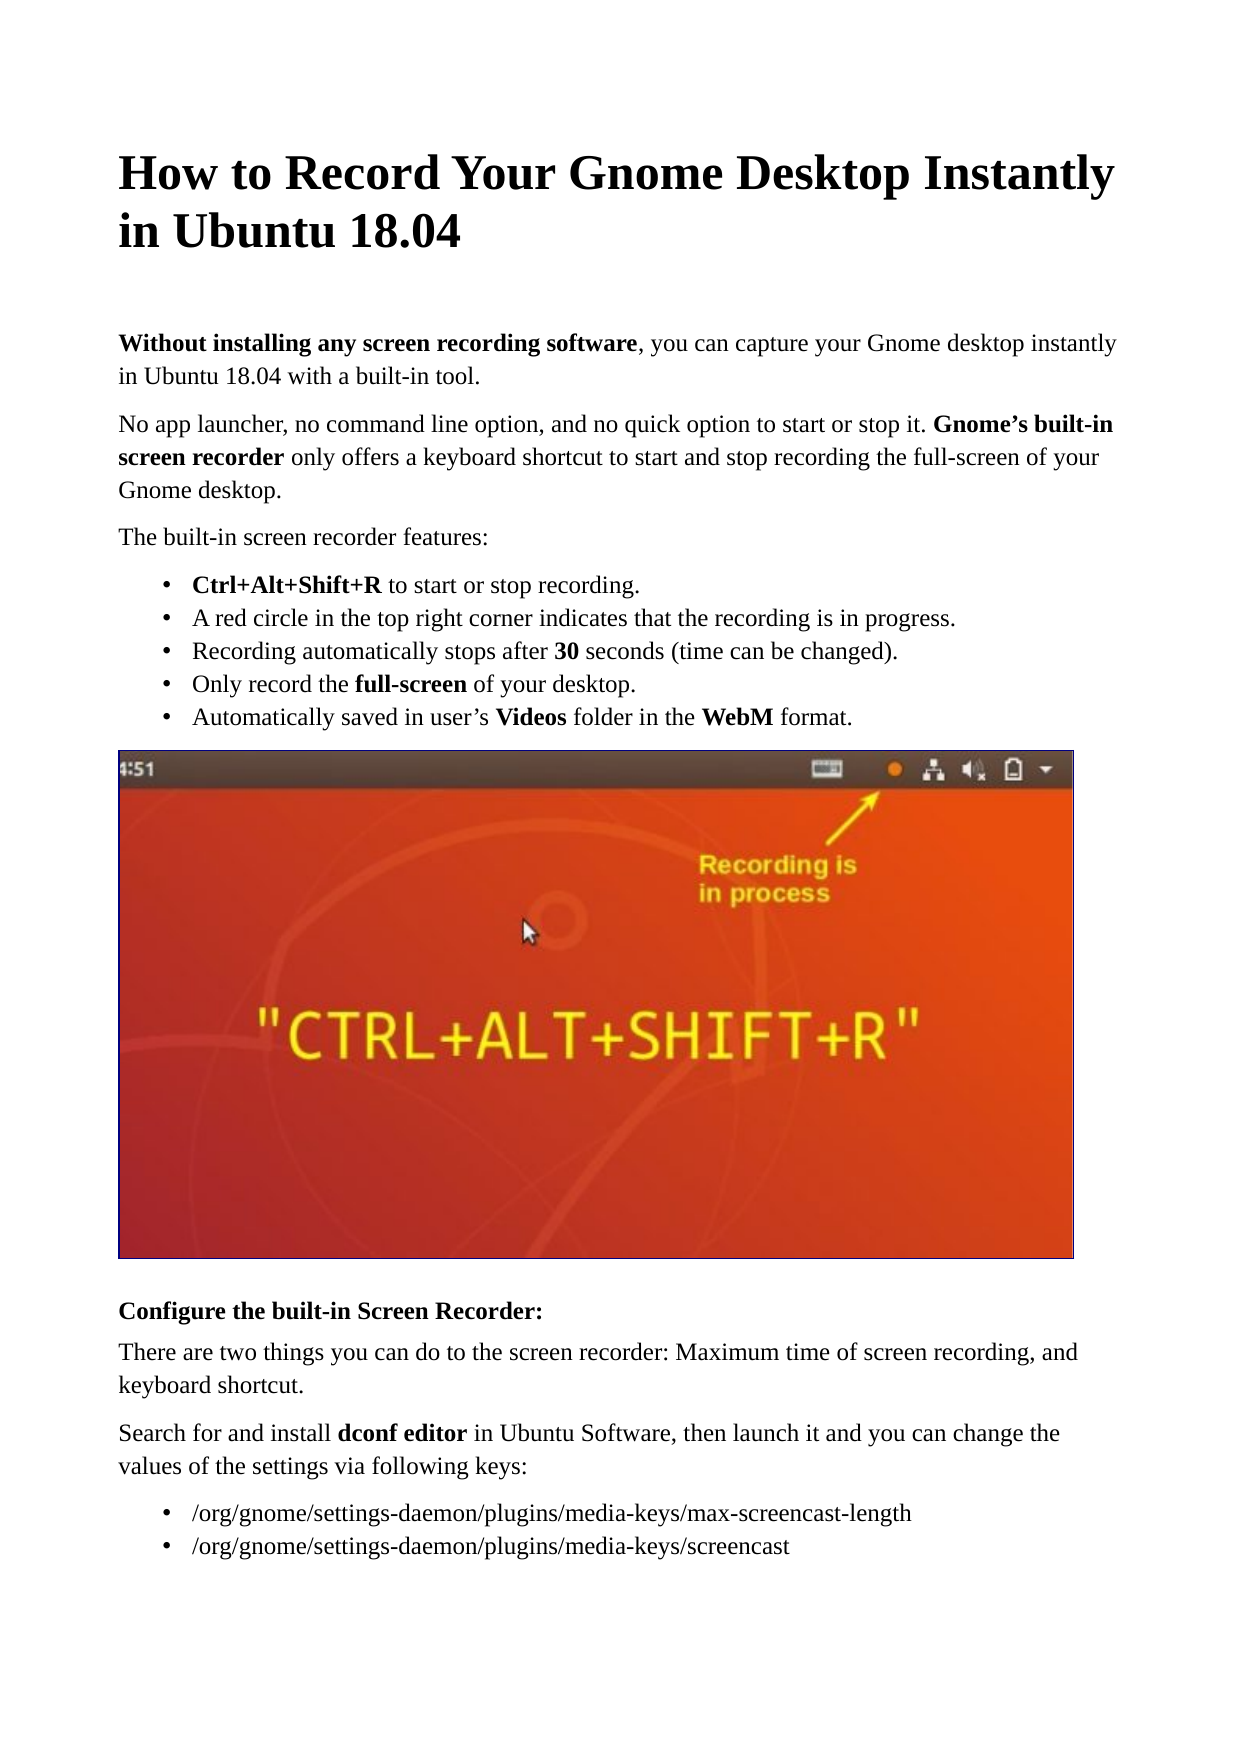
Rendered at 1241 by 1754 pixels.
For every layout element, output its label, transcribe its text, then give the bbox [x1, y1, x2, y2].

list A red circle in the top right corner indicates that the recording is in progress. [162, 603, 1122, 632]
list Only record the full-screen of your desktop. [162, 669, 1122, 698]
text The built-in screen recorder features: [118, 522, 1122, 551]
list /org/gnome/settings-daemon/plugins/media-keys/screencast [162, 1531, 1122, 1560]
list Ctrl+Alt+Shift+R to start or stop recording. [162, 570, 1122, 599]
list /org/gnome/settings-daemon/plugins/media-keys/max-screencast-length [162, 1498, 1122, 1527]
subtitle How to Record Your Gnome Desktop Instantly in Ubuntu 18.04 [118, 143, 1122, 258]
list Recording automatically stops after 30 seconds (time can be changed). [162, 636, 1122, 665]
text No app launcher, no command line option, and no quick option to start or stop it. Gnome’s built-in screen recorder only offers a keyboard shortcut to start and stop recording the full-screen of your Gnome desktop. [118, 409, 1122, 503]
text Without installing any screen recording software, you can capture your Gnome desktop instantly in Ubuntu 18.04 with a built-in tool. [118, 328, 1122, 390]
text There are two things you can do to the screen recorder: Maximum time of screen recording, and keyboard shortcut. [118, 1337, 1122, 1399]
list Automatically saved in user’s Videos folder in the WebM format. [162, 702, 1122, 731]
subtitle Configure the built-in Screen Recorder: [118, 1296, 1122, 1324]
picture [120, 751, 1073, 1258]
text Search for and install dconf editor in Ubuntu Software, then launch it and you can change the values of the settings via following keys: [118, 1418, 1122, 1479]
